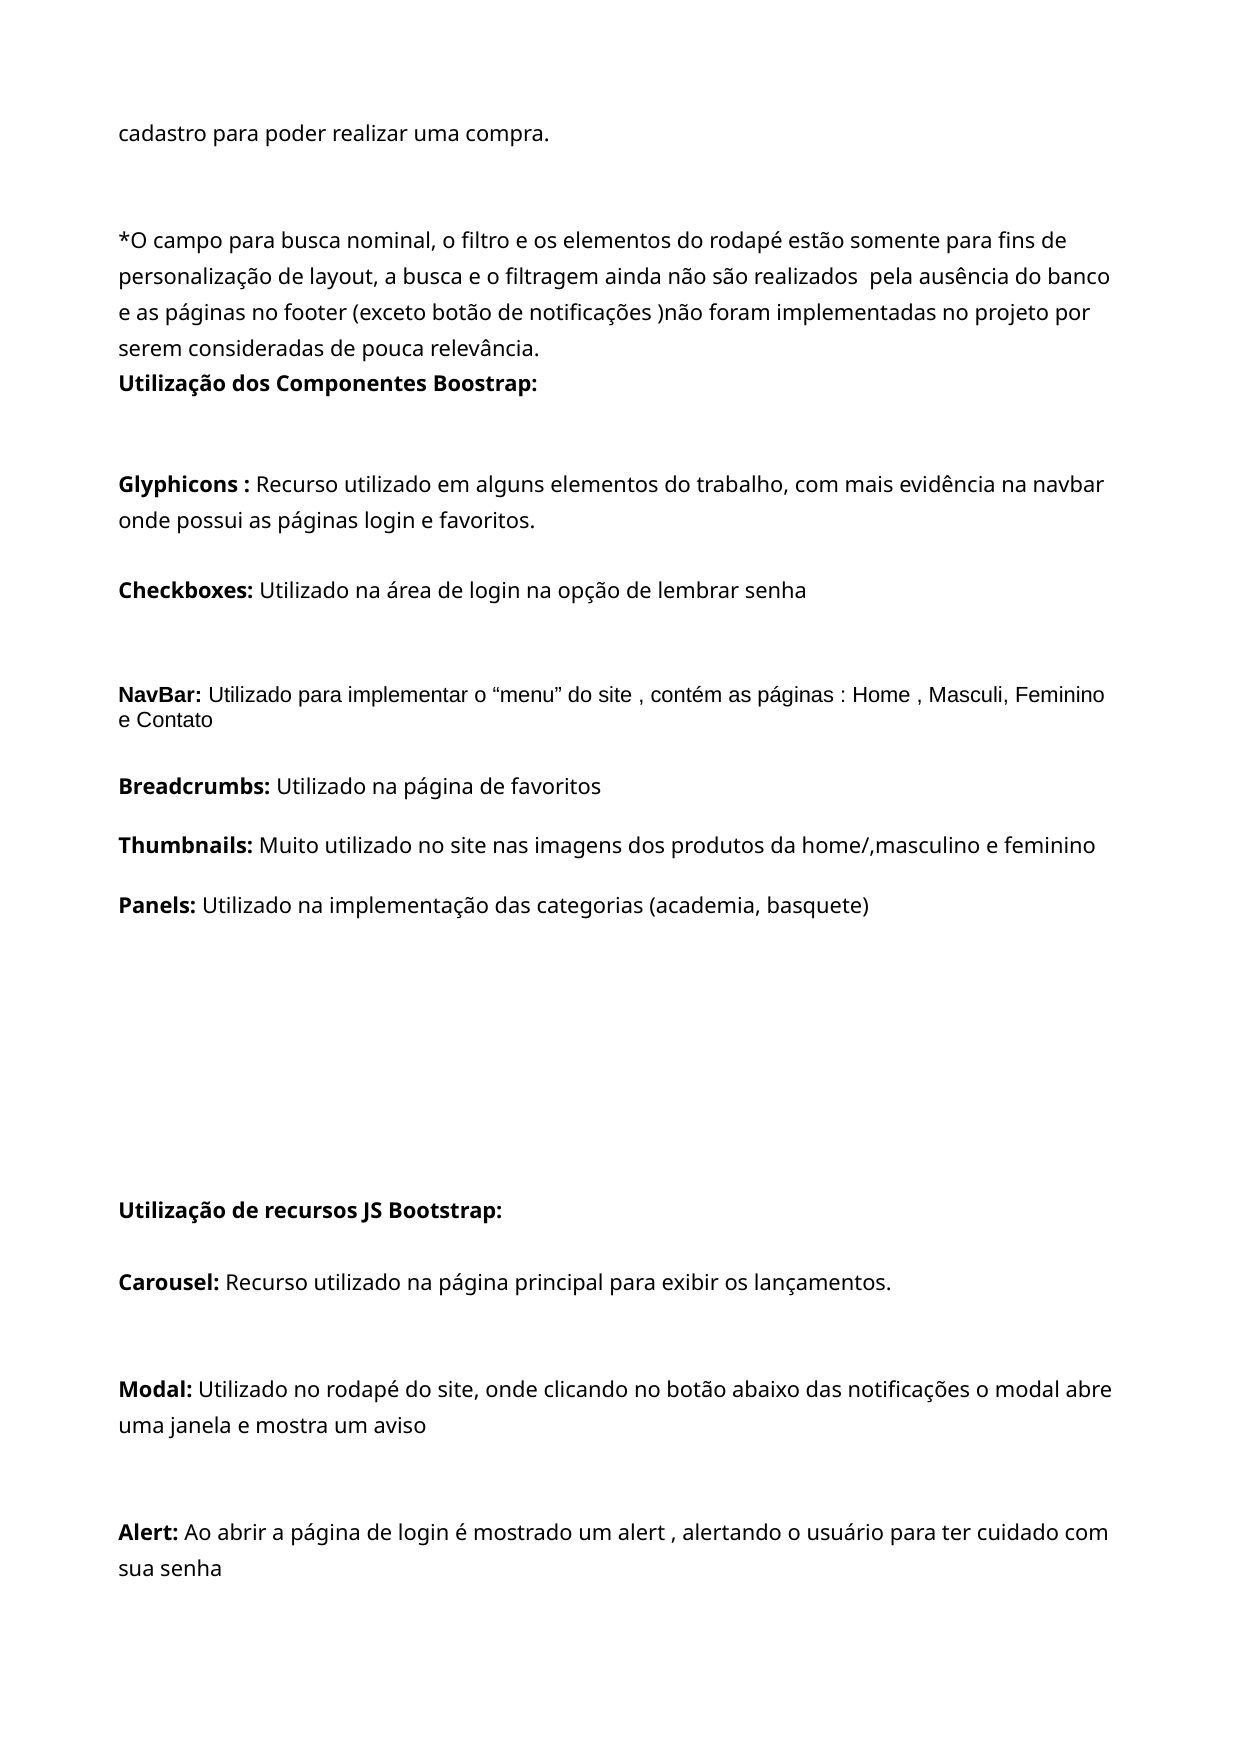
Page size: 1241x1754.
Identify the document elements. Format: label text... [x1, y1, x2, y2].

text Utilização dos Componentes Boostrap: Glyphicons : Recurso utilizado em alguns elementos do trabalho, com mais evidência na navbar onde possui as páginas login e favoritos. [118, 368, 1122, 535]
text cadastro para poder realizar uma compra. *O campo para busca nominal, o filtro e os elementos do rodapé estão somente para fins de personalização de layout, a busca e o filtragem ainda não são realizados pela ausência do banco e as páginas no footer (exceto botão de notificações )não foram implementadas no projeto por serem consideradas de pouca relevância. [118, 118, 1122, 362]
text NavBar: Utilizado para implementar o “menu” do site , contém as páginas : Home , Masculi, Feminino e Contato [118, 682, 1122, 732]
subtitle Panels: Utilizado na implementação das categorias (academia, basquete) [118, 860, 1122, 919]
text Utilização de recursos JS Bootstrap: Carousel: Recurso utilizado na página principal para exibir os lançamentos. Modal: Utilizado no rodapé do site, onde clicando no botão abaixo das notificações o modal abre uma janela e mostra um aviso Alert: Ao abrir a página de login é mostrado um alert , alertando o usuário para ter cuidado com sua senha [118, 1196, 1122, 1583]
subtitle Thumbnails: Muito utilizado no site nas imagens dos produtos da home/,masculino e feminino [118, 800, 1122, 860]
subtitle Checkboxes: Utilizado na área de login na opção de lembrar senha [118, 575, 1122, 605]
subtitle Breadcrumbs: Utilizado na página de favoritos [118, 771, 1122, 800]
